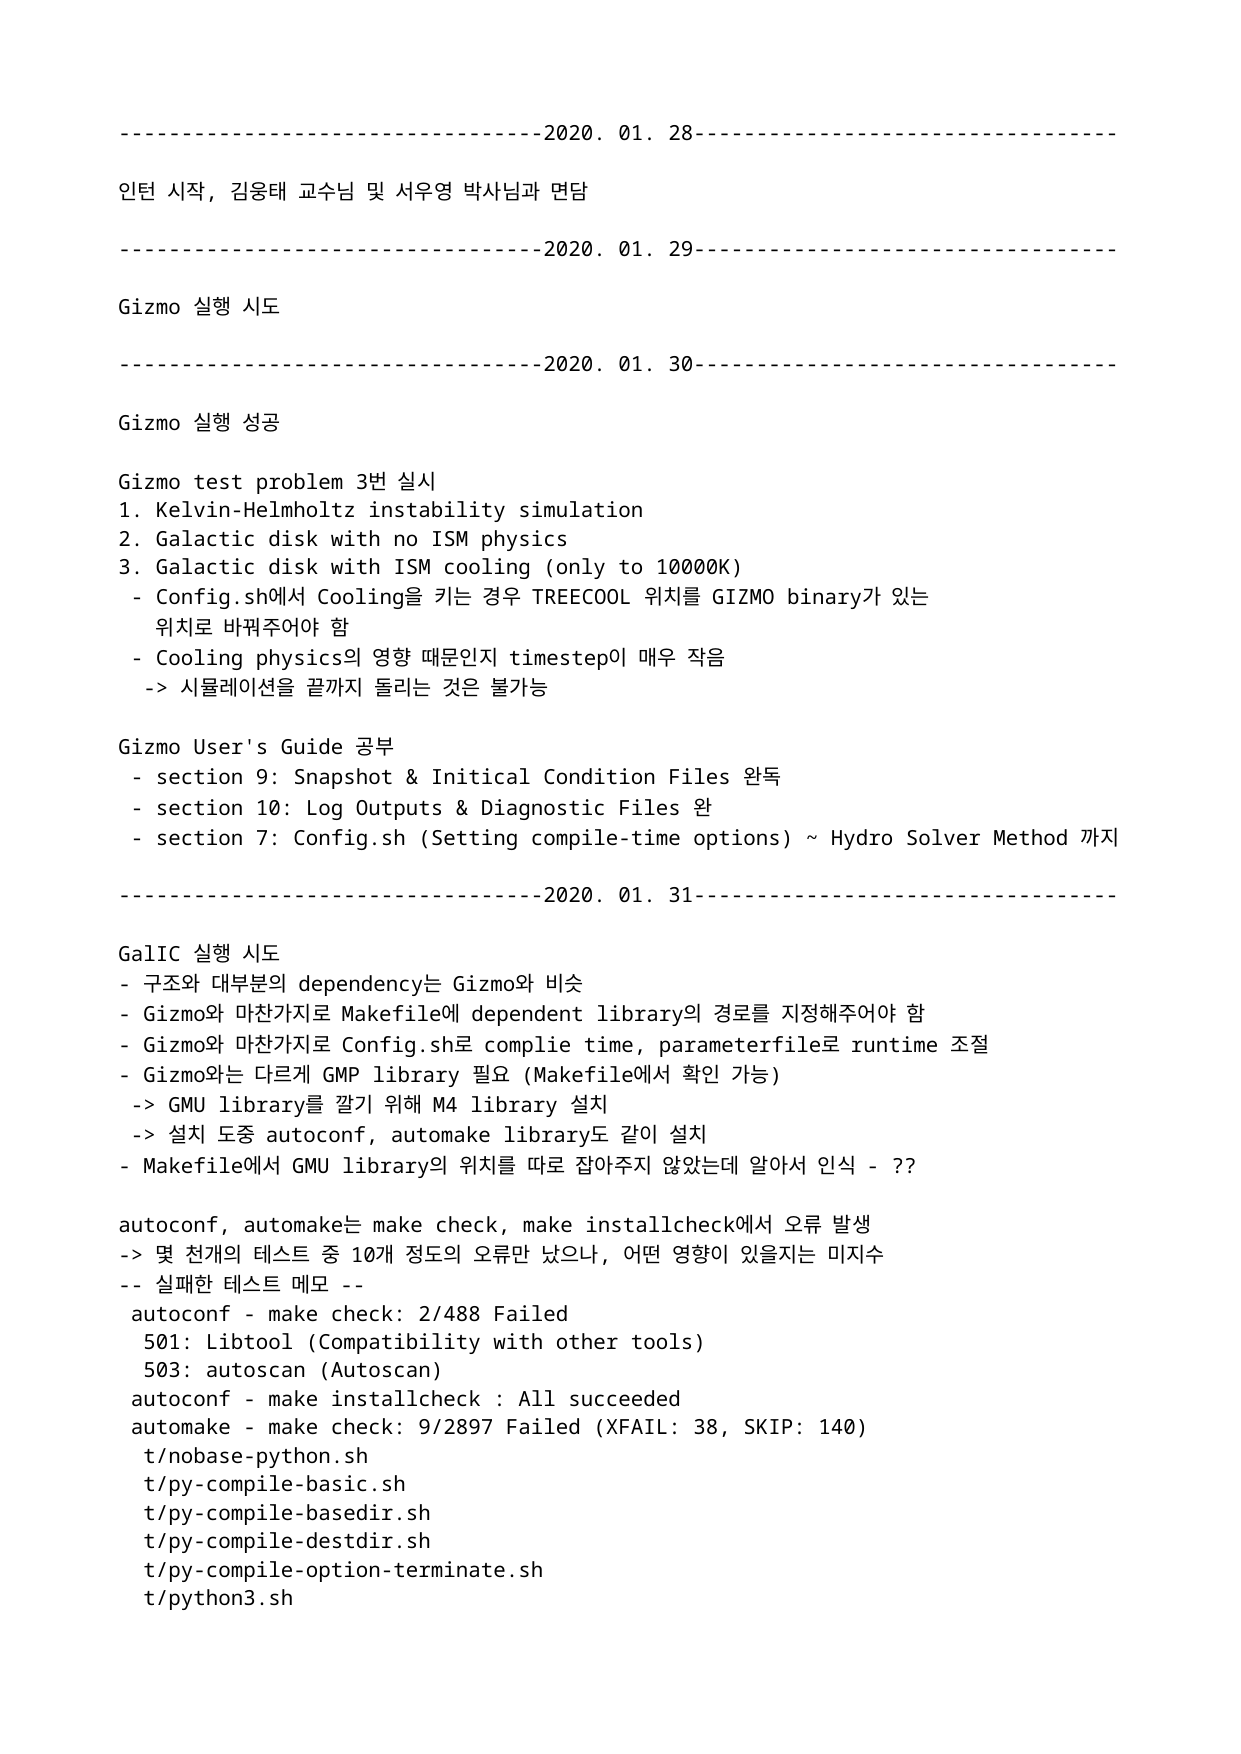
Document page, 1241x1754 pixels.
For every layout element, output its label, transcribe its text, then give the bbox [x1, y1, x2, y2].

text - section 7: Config.sh (Setting compile-time options) ~ Hydro Solver Method 까지 [118, 821, 1122, 852]
text autoconf, automake는 make check, make installcheck에서 오류 발생 [118, 1208, 1122, 1238]
text - section 10: Log Outputs & Diagnostic Files 완 [118, 791, 1122, 821]
text 501: Libtool (Compatibility with other tools) [118, 1327, 1122, 1356]
text - Gizmo와 마찬가지로 Makefile에 dependent library의 경로를 지정해주어야 함 [118, 997, 1122, 1028]
text t/py-compile-option-terminate.sh [118, 1555, 1122, 1583]
text 3. Galactic disk with ISM cooling (only to 10000K) [118, 552, 1122, 581]
text - Config.sh에서 Cooling을 키는 경우 TREECOOL 위치를 GIZMO binary가 있는 [118, 581, 1122, 611]
text 인턴 시작, 김웅태 교수님 및 서우영 박사님과 면담 [118, 175, 1122, 205]
text -- 실패한 테스트 메모 -- [118, 1268, 1122, 1299]
text - Gizmo와는 다르게 GMP library 필요 (Makefile에서 확인 가능) [118, 1058, 1122, 1088]
text autoconf - make installcheck : All succeeded [118, 1384, 1122, 1412]
text ----------------------------------2020. 01. 30---------------------------------- [118, 349, 1122, 378]
text 2. Galactic disk with no ISM physics [118, 524, 1122, 552]
text -> 몇 천개의 테스트 중 10개 정도의 오류만 났으나, 어떤 영향이 있을지는 미지수 [118, 1238, 1122, 1268]
text ----------------------------------2020. 01. 31---------------------------------- [118, 880, 1122, 908]
text -> 시뮬레이션을 끝까지 돌리는 것은 불가능 [118, 672, 1122, 702]
text - 구조와 대부분의 dependency는 Gizmo와 비슷 [118, 967, 1122, 997]
text -> 설치 도중 autoconf, automake library도 같이 설치 [118, 1119, 1122, 1149]
text t/py-compile-basic.sh [118, 1469, 1122, 1498]
text Gizmo 실행 시도 [118, 291, 1122, 321]
text - Cooling physics의 영향 때문인지 timestep이 매우 작음 [118, 641, 1122, 672]
text - Makefile에서 GMU library의 위치를 따로 잡아주지 않았는데 알아서 인식 - ?? [118, 1149, 1122, 1179]
text t/nobase-python.sh [118, 1441, 1122, 1469]
text Gizmo 실행 성공 [118, 406, 1122, 437]
text ----------------------------------2020. 01. 29---------------------------------- [118, 234, 1122, 262]
text 1. Kelvin-Helmholtz instability simulation [118, 495, 1122, 524]
text automake - make check: 9/2897 Failed (XFAIL: 38, SKIP: 140) [118, 1412, 1122, 1441]
text -> GMU library를 깔기 위해 M4 library 설치 [118, 1088, 1122, 1119]
text - Gizmo와 마찬가지로 Config.sh로 complie time, parameterfile로 runtime 조절 [118, 1028, 1122, 1058]
text GalIC 실행 시도 [118, 937, 1122, 967]
text t/py-compile-destdir.sh [118, 1526, 1122, 1555]
text Gizmo test problem 3번 실시 [118, 465, 1122, 495]
text - section 9: Snapshot & Initical Condition Files 완독 [118, 761, 1122, 791]
text autoconf - make check: 2/488 Failed [118, 1299, 1122, 1327]
text Gizmo User's Guide 공부 [118, 730, 1122, 761]
text 위치로 바꿔주어야 함 [118, 611, 1122, 641]
text t/python3.sh [118, 1583, 1122, 1612]
text 503: autoscan (Autoscan) [118, 1356, 1122, 1384]
text t/py-compile-basedir.sh [118, 1498, 1122, 1526]
text ----------------------------------2020. 01. 28---------------------------------- [118, 118, 1122, 147]
